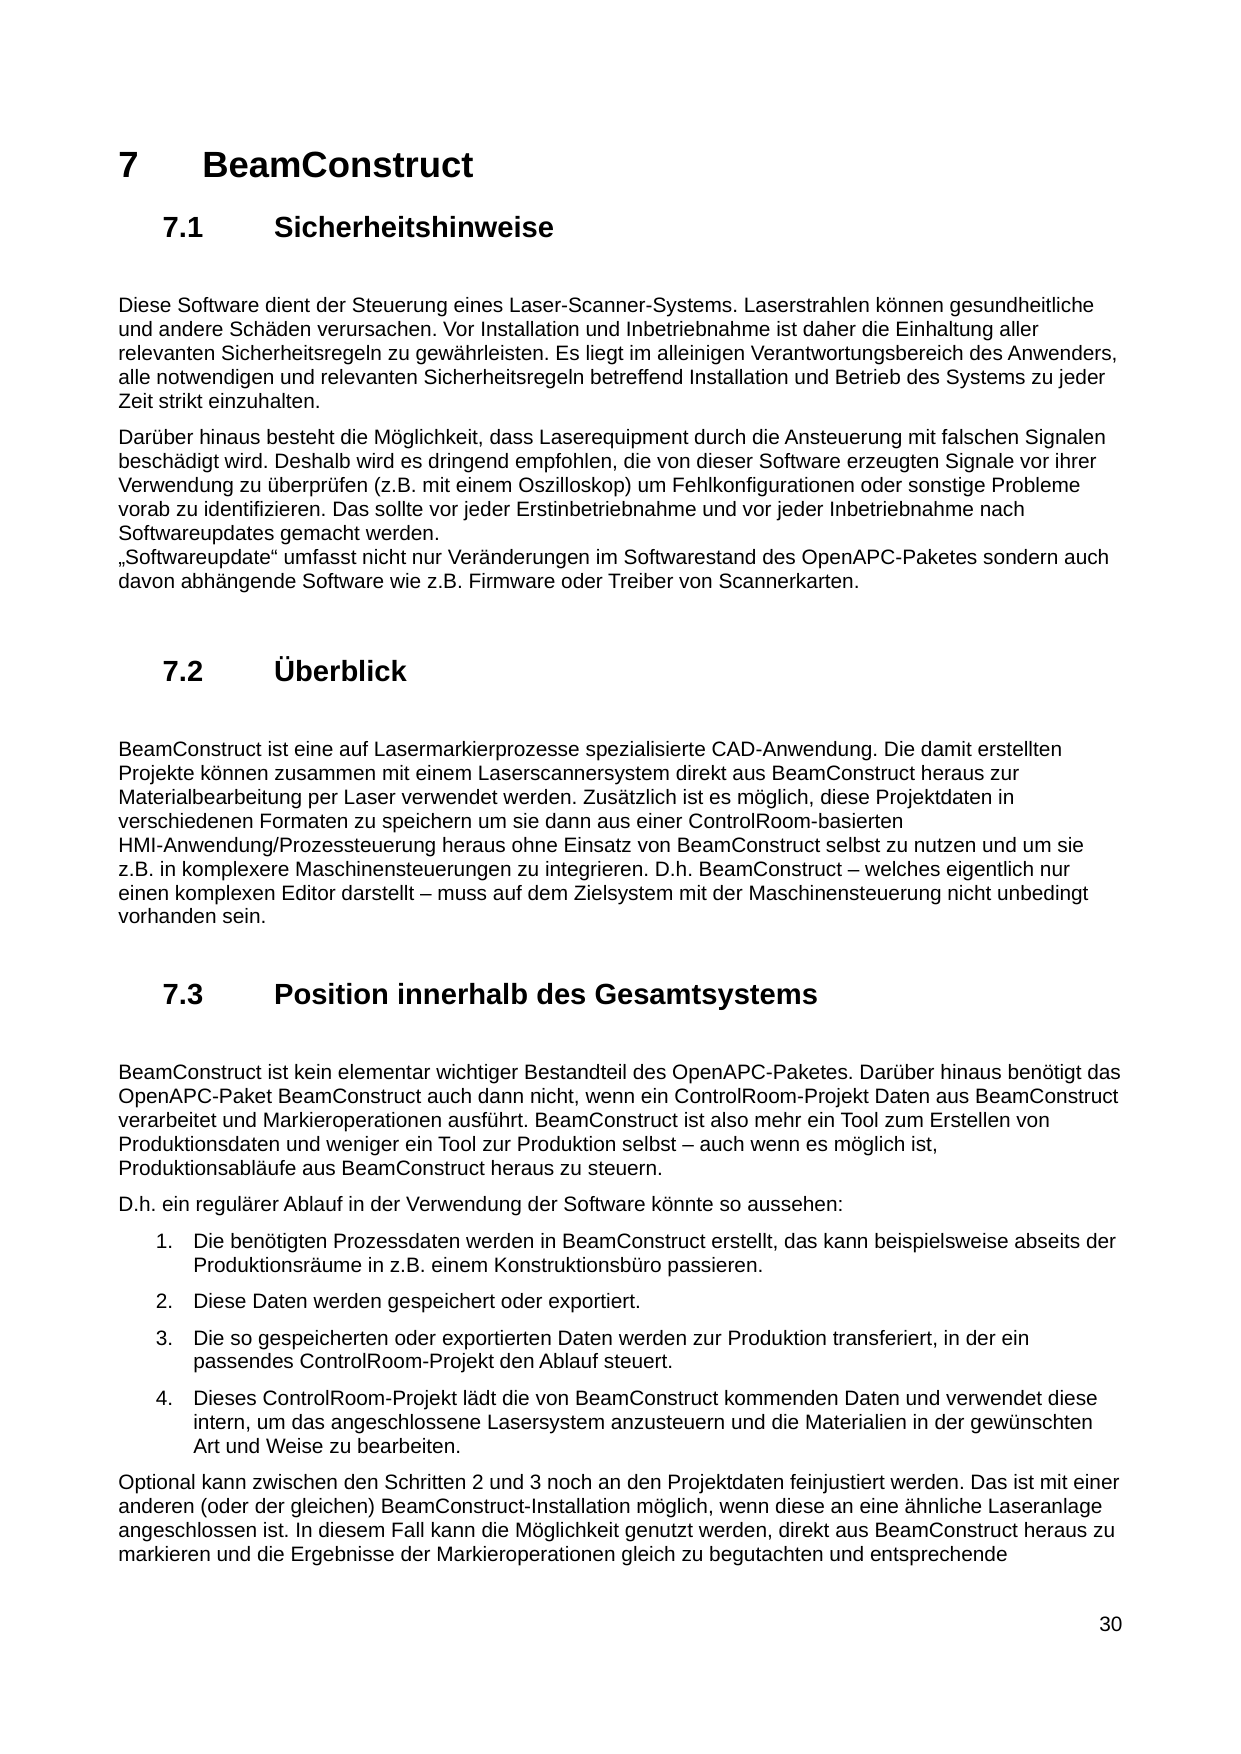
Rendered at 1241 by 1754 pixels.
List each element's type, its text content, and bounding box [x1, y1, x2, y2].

subtitle Position innerhalb des Gesamtsystems [162, 977, 1122, 1011]
text D.h. ein regulärer Ablauf in der Verwendung der Software könnte so aussehen: [118, 1192, 1122, 1216]
text BeamConstruct ist kein elementar wichtiger Bestandteil des OpenAPC-Paketes. Darüber hinaus benötigt das OpenAPC-Paket BeamConstruct auch dann nicht, wenn ein ControlRoom-Projekt Daten aus BeamConstruct verarbeitet und Markieroperationen ausführt. BeamConstruct ist also mehr ein Tool zum Erstellen von Produktionsdaten und weniger ein Tool zur Produktion selbst – auch wenn es möglich ist, Produktionsabläufe aus BeamConstruct heraus zu steuern. [118, 1060, 1122, 1179]
subtitle Sicherheitshinweise [162, 210, 1122, 244]
subtitle Überblick [162, 654, 1122, 688]
text Optional kann zwischen den Schritten 2 und 3 noch an den Projektdaten feinjustiert werden. Das ist mit einer anderen (oder der gleichen) BeamConstruct-Installation möglich, wenn diese an eine ähnliche Laseranlage angeschlossen ist. In diesem Fall kann die Möglichkeit genutzt werden, direkt aus BeamConstruct heraus zu markieren und die Ergebnisse der Markieroperationen gleich zu begutachten und entsprechende [118, 1470, 1122, 1566]
text BeamConstruct ist eine auf Lasermarkierprozesse spezialisierte CAD-Anwendung. Die damit erstellten Projekte können zusammen mit einem Laserscannersystem direkt aus BeamConstruct heraus zur Materialbearbeitung per Laser verwendet werden. Zusätzlich ist es möglich, diese Projektdaten in verschiedenen Formaten zu speichern um sie dann aus einer ControlRoom-basierten HMI-Anwendung/Prozessteuerung heraus ohne Einsatz von BeamConstruct selbst zu nutzen und um sie z.B. in komplexere Maschinensteuerungen zu integrieren. D.h. BeamConstruct – welches eigentlich nur einen komplexen Editor darstellt – muss auf dem Zielsystem mit der Maschinensteuerung nicht unbedingt vorhanden sein. [118, 737, 1122, 952]
list Die so gespeicherten oder exportierten Daten werden zur Produktion transferiert, in der ein passendes ControlRoom-Projekt den Ablauf steuert. [156, 1325, 1122, 1373]
list Die benötigten Prozessdaten werden in BeamConstruct erstellt, das kann beispielsweise abseits der Produktionsräume in z.B. einem Konstruktionsbüro passieren. [156, 1228, 1122, 1276]
text Diese Software dient der Steuerung eines Laser-Scanner-Systems. Laserstrahlen können gesundheitliche und andere Schäden verursachen. Vor Installation und Inbetriebnahme ist daher die Einhaltung aller relevanten Sicherheitsregeln zu gewährleisten. Es liegt im alleinigen Verantwortungsbereich des Anwenders, alle notwendigen und relevanten Sicherheitsregeln betreffend Installation und Betrieb des Systems zu jeder Zeit strikt einzuhalten. [118, 293, 1122, 412]
list Diese Daten werden gespeichert oder exportiert. [156, 1289, 1122, 1313]
subtitle BeamConstruct [118, 143, 1122, 185]
text Darüber hinaus besteht die Möglichkeit, dass Laserequipment durch die Ansteuerung mit falschen Signalen beschädigt wird. Deshalb wird es dringend empfohlen, die von dieser Software erzeugten Signale vor ihrer Verwendung zu überprüfen (z.B. mit einem Oszilloskop) um Fehlkonfigurationen oder sonstige Probleme vorab zu identifizieren. Das sollte vor jeder Erstinbetriebnahme und vor jeder Inbetriebnahme nach Softwareupdates gemacht werden. „Softwareupdate“ umfasst nicht nur Veränderungen im Softwarestand des OpenAPC-Paketes sondern auch davon abhängende Software wie z.B. Firmware oder Treiber von Scannerkarten. [118, 425, 1122, 593]
list Dieses ControlRoom-Projekt lädt die von BeamConstruct kommenden Daten und verwendet diese intern, um das angeschlossene Lasersystem anzusteuern und die Materialien in der gewünschten Art und Weise zu bearbeiten. [156, 1386, 1122, 1458]
